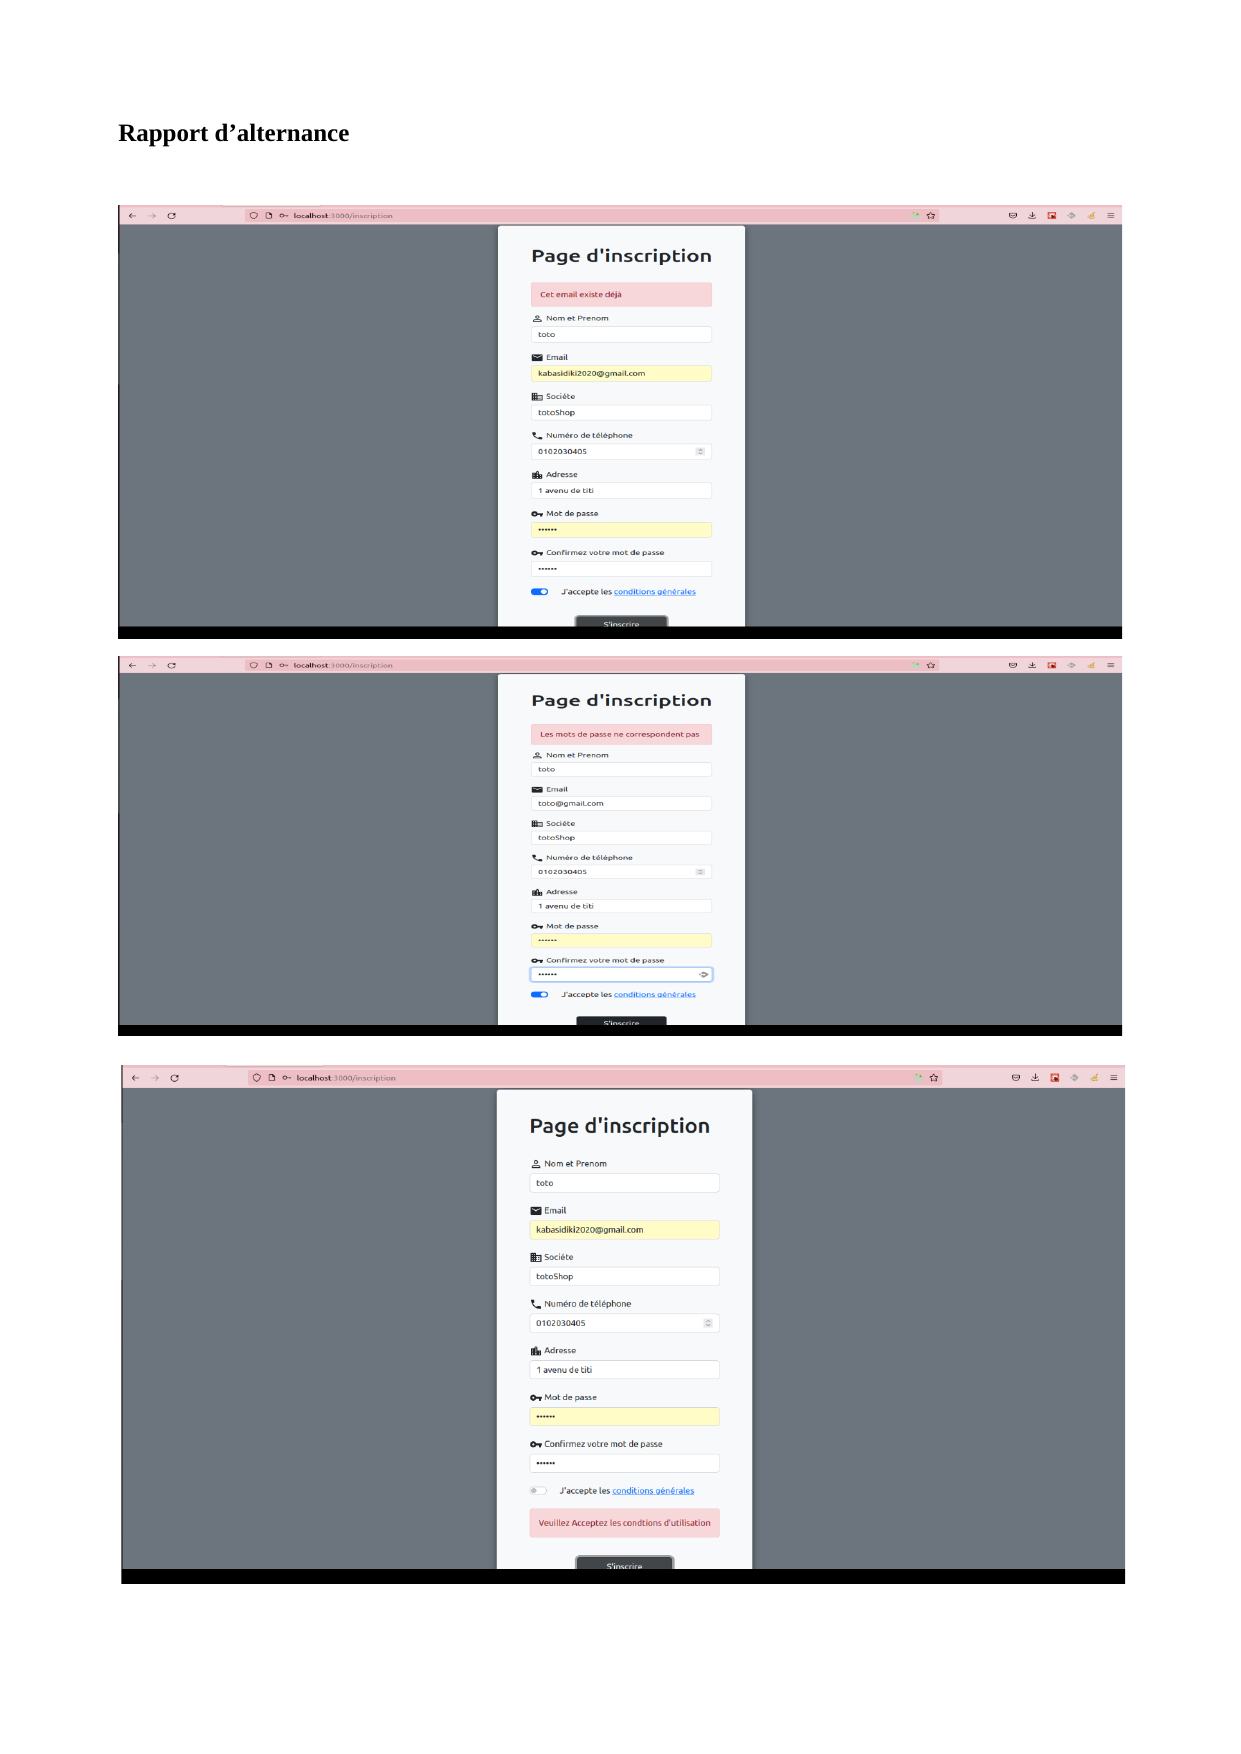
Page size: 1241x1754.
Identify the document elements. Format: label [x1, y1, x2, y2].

picture [118, 656, 1123, 1036]
picture [121, 1065, 1126, 1584]
picture [118, 205, 1123, 639]
